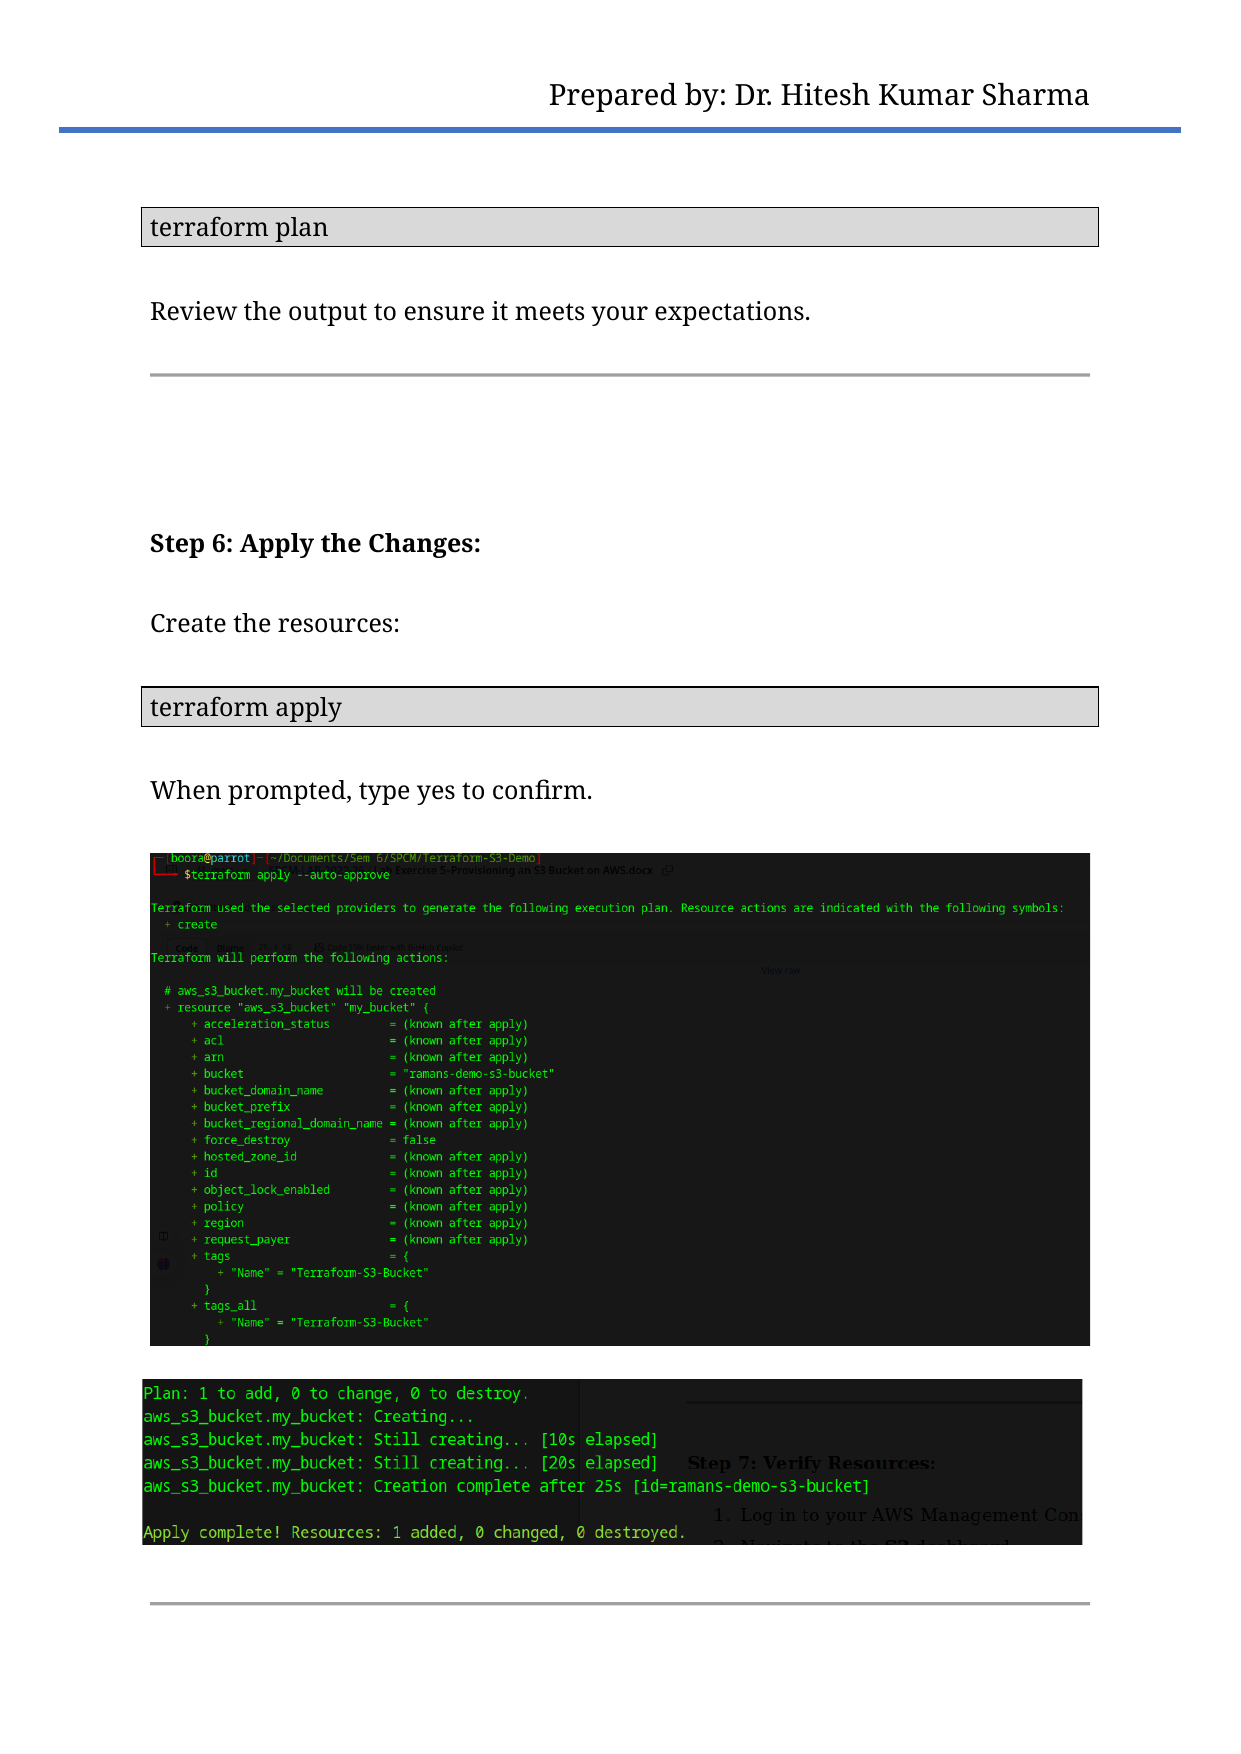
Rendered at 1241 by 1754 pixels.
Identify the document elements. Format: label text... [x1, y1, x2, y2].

text terraform apply [142, 688, 1098, 726]
text Step 6: Apply the Changes: [150, 526, 1090, 560]
picture [142, 1379, 1083, 1545]
picture [150, 853, 1091, 1346]
text Review the output to ensure it meets your expectations. [150, 293, 1090, 327]
text terraform plan [142, 208, 1098, 246]
text Create the resources: [150, 606, 1090, 640]
text When prompted, type yes to confirm. [150, 773, 1090, 807]
